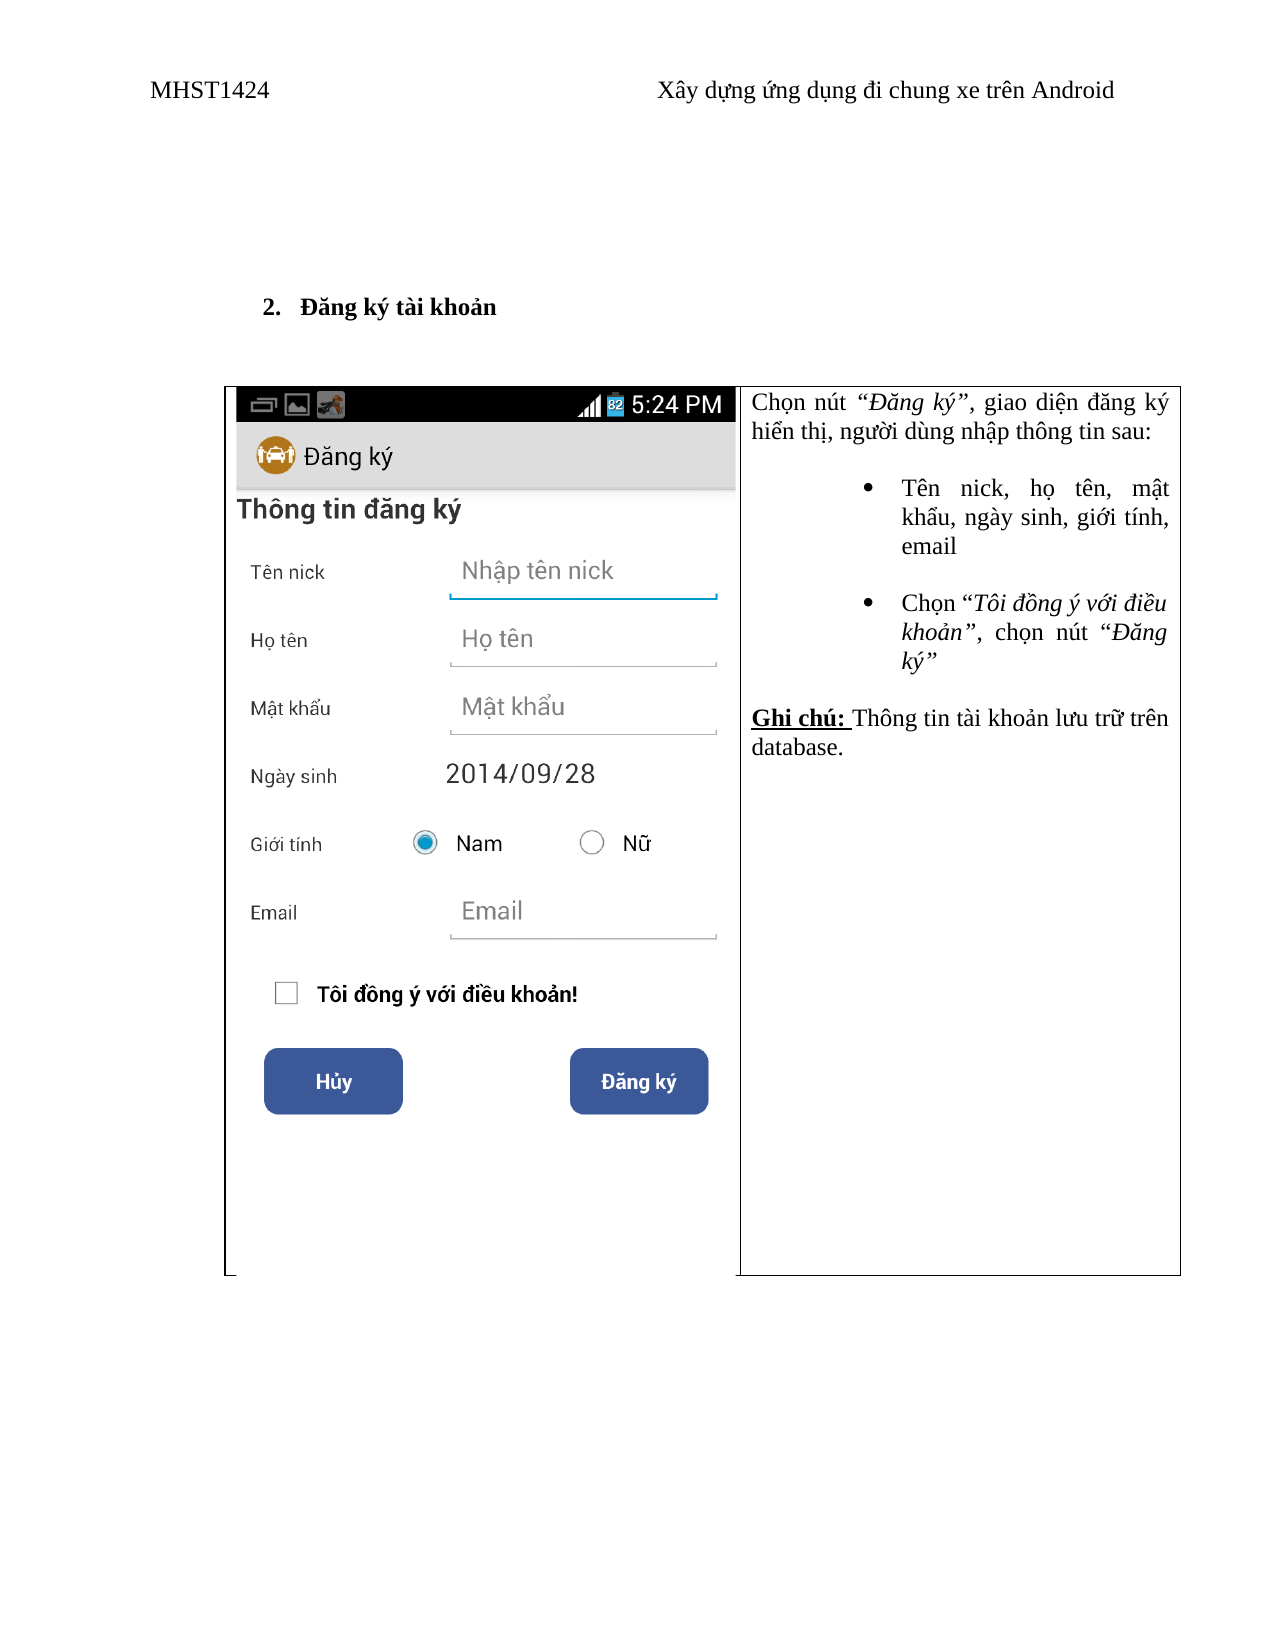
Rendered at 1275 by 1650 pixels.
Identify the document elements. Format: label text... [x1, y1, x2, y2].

table_header Chọn nút “Đăng ký”, giao diện đăng ký hiển thị, người dùng nhập thông tin sau: Tên nick, họ tên, mật khẩu, ngày sinh, giới tính, email Chọn “Tôi đồng ý với điều khoản”, chọn nút “Đăng ký” Ghi chú: Thông tin tài khoản lưu trữ trên database. [741, 387, 1180, 1275]
table_header [226, 387, 236, 1275]
table_header [736, 387, 740, 1275]
list Đăng ký tài khoản [262, 292, 1125, 321]
